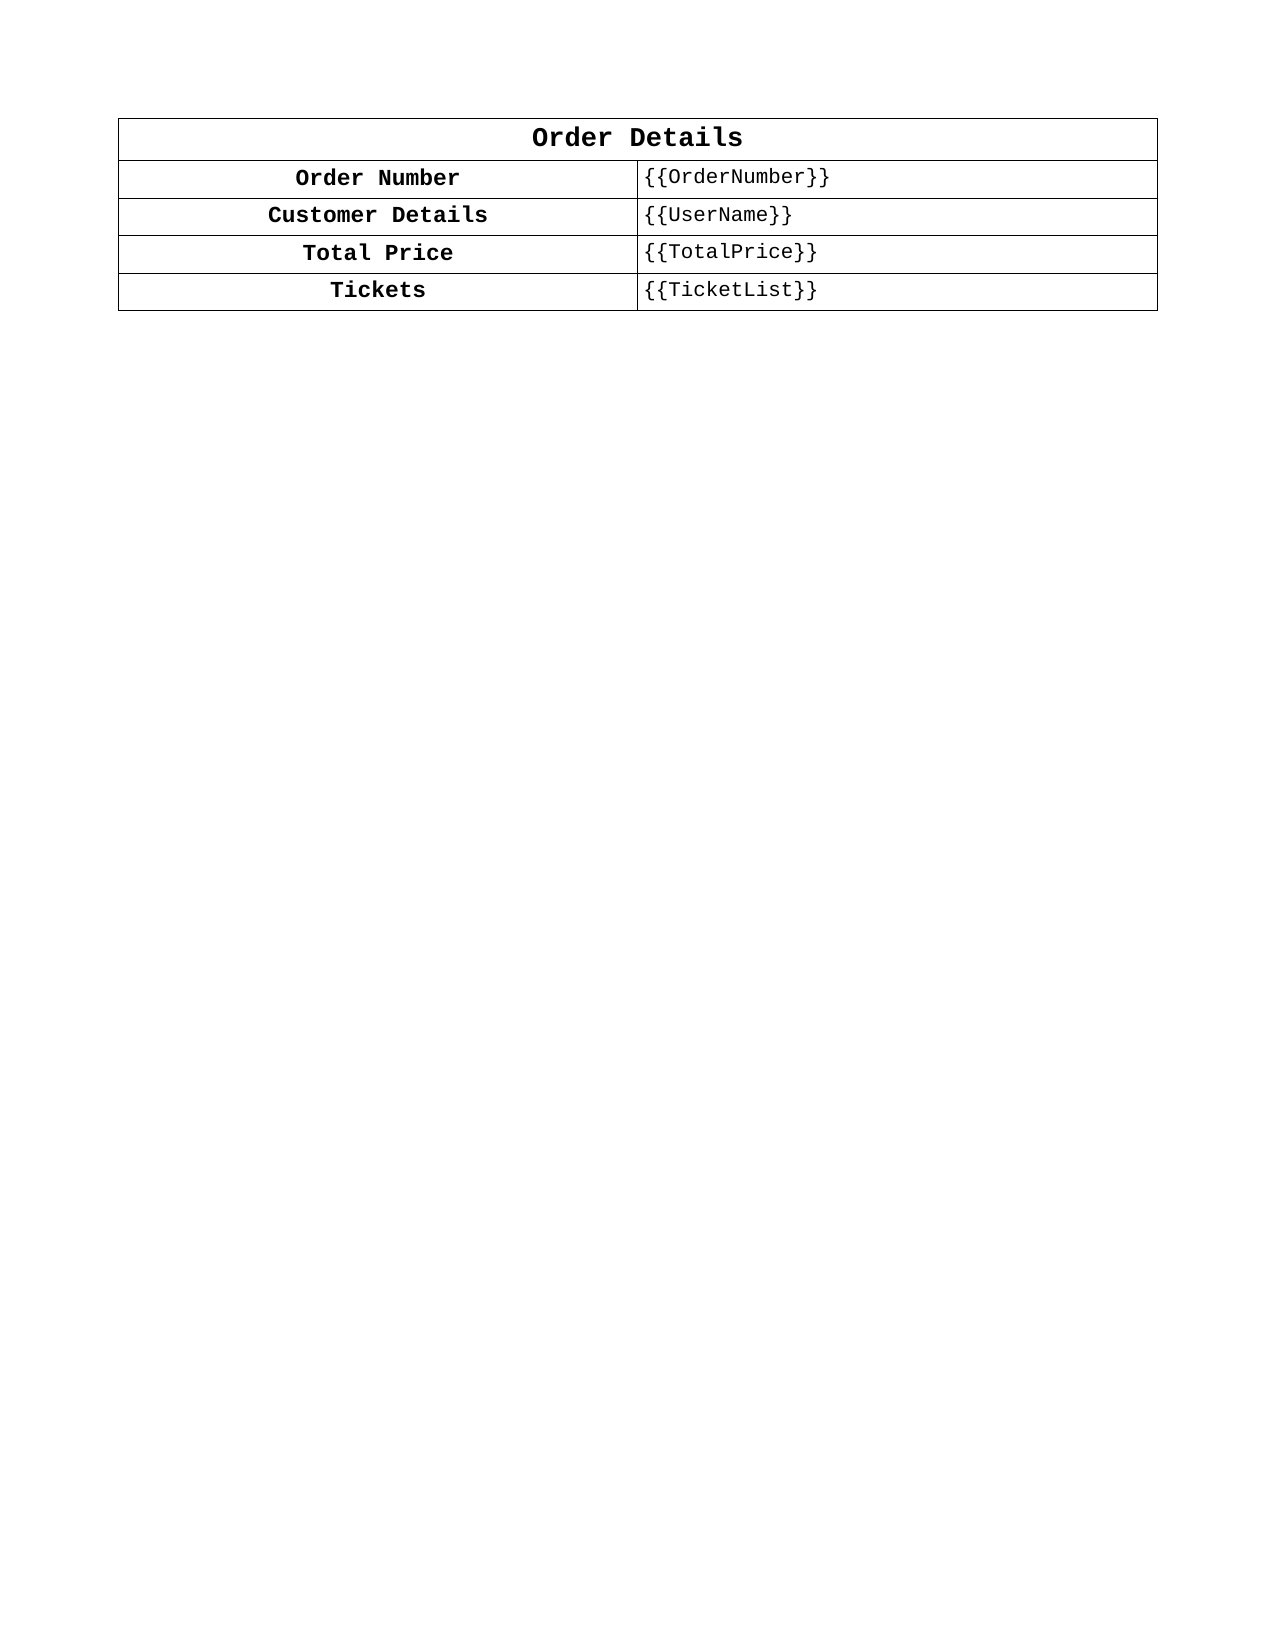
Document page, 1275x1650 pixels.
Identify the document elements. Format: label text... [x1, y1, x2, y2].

table_cell {{UserName}} [638, 199, 1157, 235]
table_header Order Details [119, 119, 1157, 160]
table_cell Order Number [119, 161, 637, 198]
table_cell Tickets [119, 274, 637, 310]
table_cell Customer Details [119, 199, 637, 235]
table_cell {{TicketList}} [638, 274, 1157, 310]
table_cell Total Price [119, 236, 637, 273]
table_cell {{OrderNumber}} [638, 161, 1157, 198]
table_cell {{TotalPrice}} [638, 236, 1157, 273]
